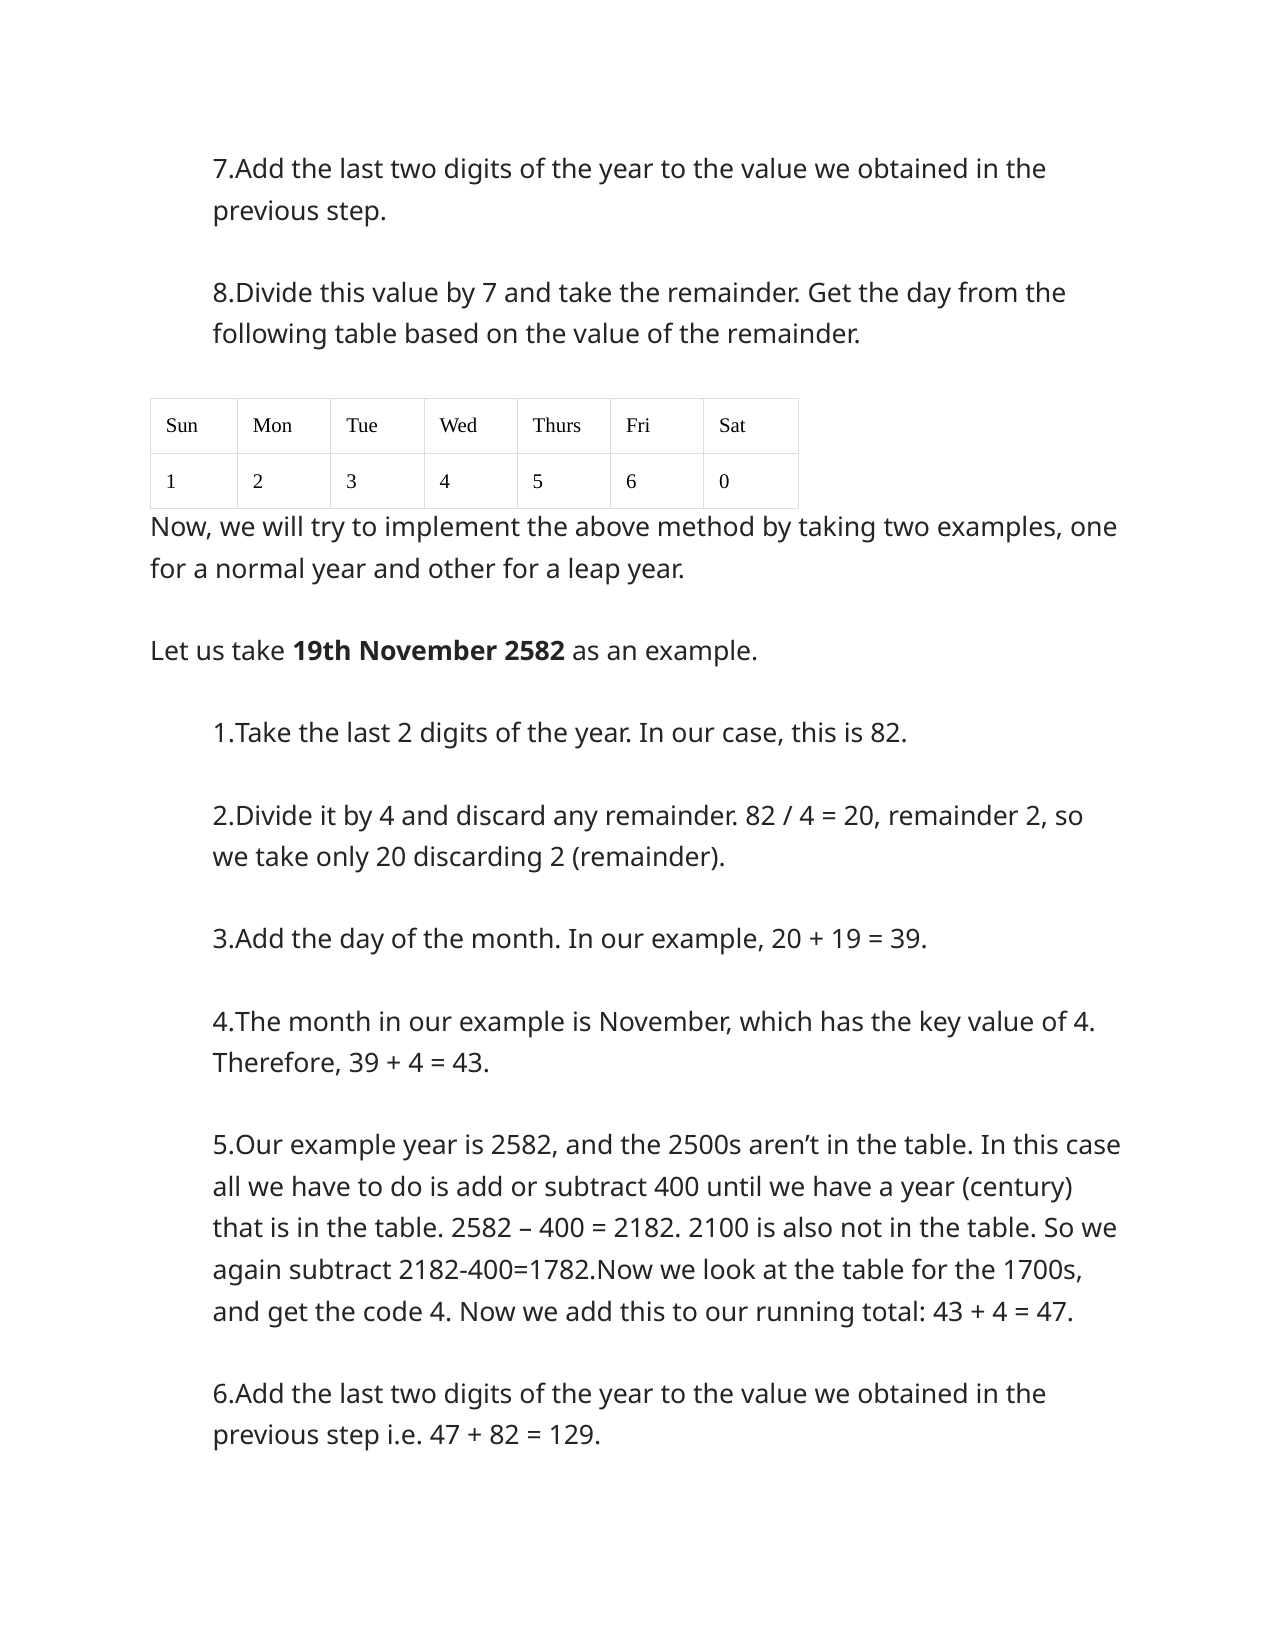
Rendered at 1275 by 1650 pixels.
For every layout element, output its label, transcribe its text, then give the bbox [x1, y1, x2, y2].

text Let us take 19th November 2582 as an example. [150, 632, 1125, 668]
table_cell 6 [611, 454, 703, 508]
list Add the last two digits of the year to the value we obtained in the previous step. [150, 150, 1125, 228]
list Divide it by 4 and discard any remainder. 82 / 4 = 20, remainder 2, so we take only 20 discarding 2 (remainder). [150, 797, 1125, 874]
text Now, we will try to implement the above method by taking two examples, one for a normal year and other for a leap year. [150, 508, 1125, 586]
table_cell 2 [238, 454, 330, 508]
table_header Wed [425, 399, 517, 453]
table_cell 3 [331, 454, 424, 508]
list Take the last 2 digits of the year. In our case, this is 82. [150, 714, 1125, 751]
list Our example year is 2582, and the 2500s aren’t in the table. In this case all we have to do is add or subtract 400 until we have a year (century) that is in the table. 2582 – 400 = 2182. 2100 is also not in the table. So we again subtract 2182-400=1782.Now we look at the table for the 1700s, and get the code 4. Now we add this to our running total: 43 + 4 = 47. [150, 1126, 1125, 1329]
table_cell 4 [425, 454, 517, 508]
table_header Mon [238, 399, 330, 453]
table_header Sat [704, 399, 798, 453]
table_cell 0 [704, 454, 798, 508]
list The month in our example is November, which has the key value of 4. Therefore, 39 + 4 = 43. [150, 1002, 1125, 1080]
table_cell 1 [151, 454, 237, 508]
list Divide this value by 7 and take the remainder. Get the day from the following table based on the value of the remainder. [150, 274, 1125, 351]
table_cell 5 [518, 454, 610, 508]
table_header Sun [151, 399, 237, 453]
table_header Thurs [518, 399, 610, 453]
list Add the last two digits of the year to the value we obtained in the previous step i.e. 47 + 82 = 129. [150, 1375, 1125, 1452]
table_header Fri [611, 399, 703, 453]
table_header Tue [331, 399, 424, 453]
list Add the day of the month. In our example, 20 + 19 = 39. [150, 920, 1125, 956]
